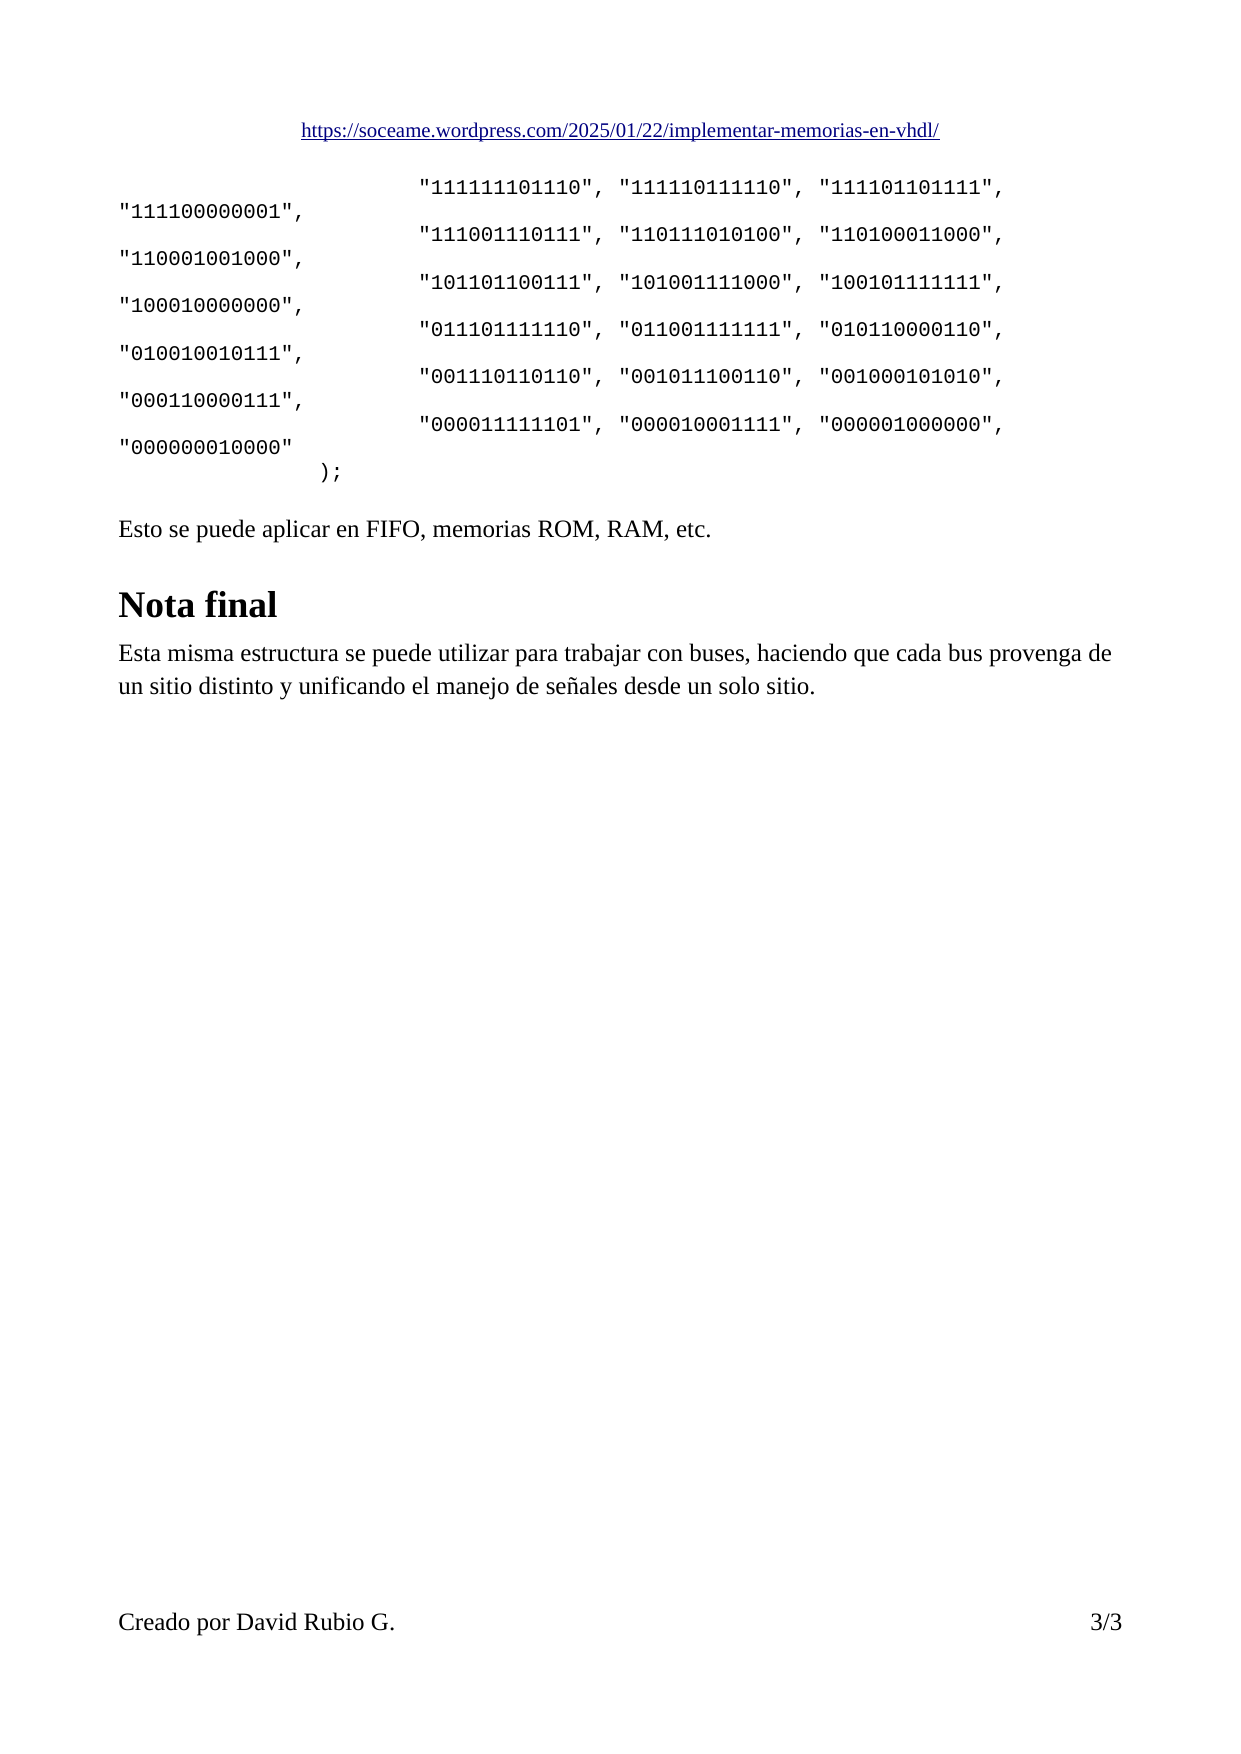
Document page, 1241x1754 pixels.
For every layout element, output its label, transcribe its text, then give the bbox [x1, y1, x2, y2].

text Esto se puede aplicar en FIFO, memorias ROM, RAM, etc. [118, 514, 1122, 543]
text "001110110110", "001011100110", "001000101010", "000110000111", [118, 366, 1122, 413]
text "000011111101", "000010001111", "000001000000", "000000010000" [118, 413, 1122, 461]
text "111111101110", "111110111110", "111101101111", "111100000001", [118, 177, 1122, 224]
text "101101100111", "101001111000", "100101111111", "100010000000", [118, 272, 1122, 319]
text Esta misma estructura se puede utilizar para trabajar con buses, haciendo que cada bus provenga de un sitio distinto y unificando el manejo de señales desde un solo sitio. [118, 638, 1122, 700]
text "111001110111", "110111010100", "110100011000", "110001001000", [118, 224, 1122, 272]
text ); [118, 461, 1122, 484]
subtitle Nota final [118, 582, 1122, 626]
text "011101111110", "011001111111", "010110000110", "010010010111", [118, 319, 1122, 366]
